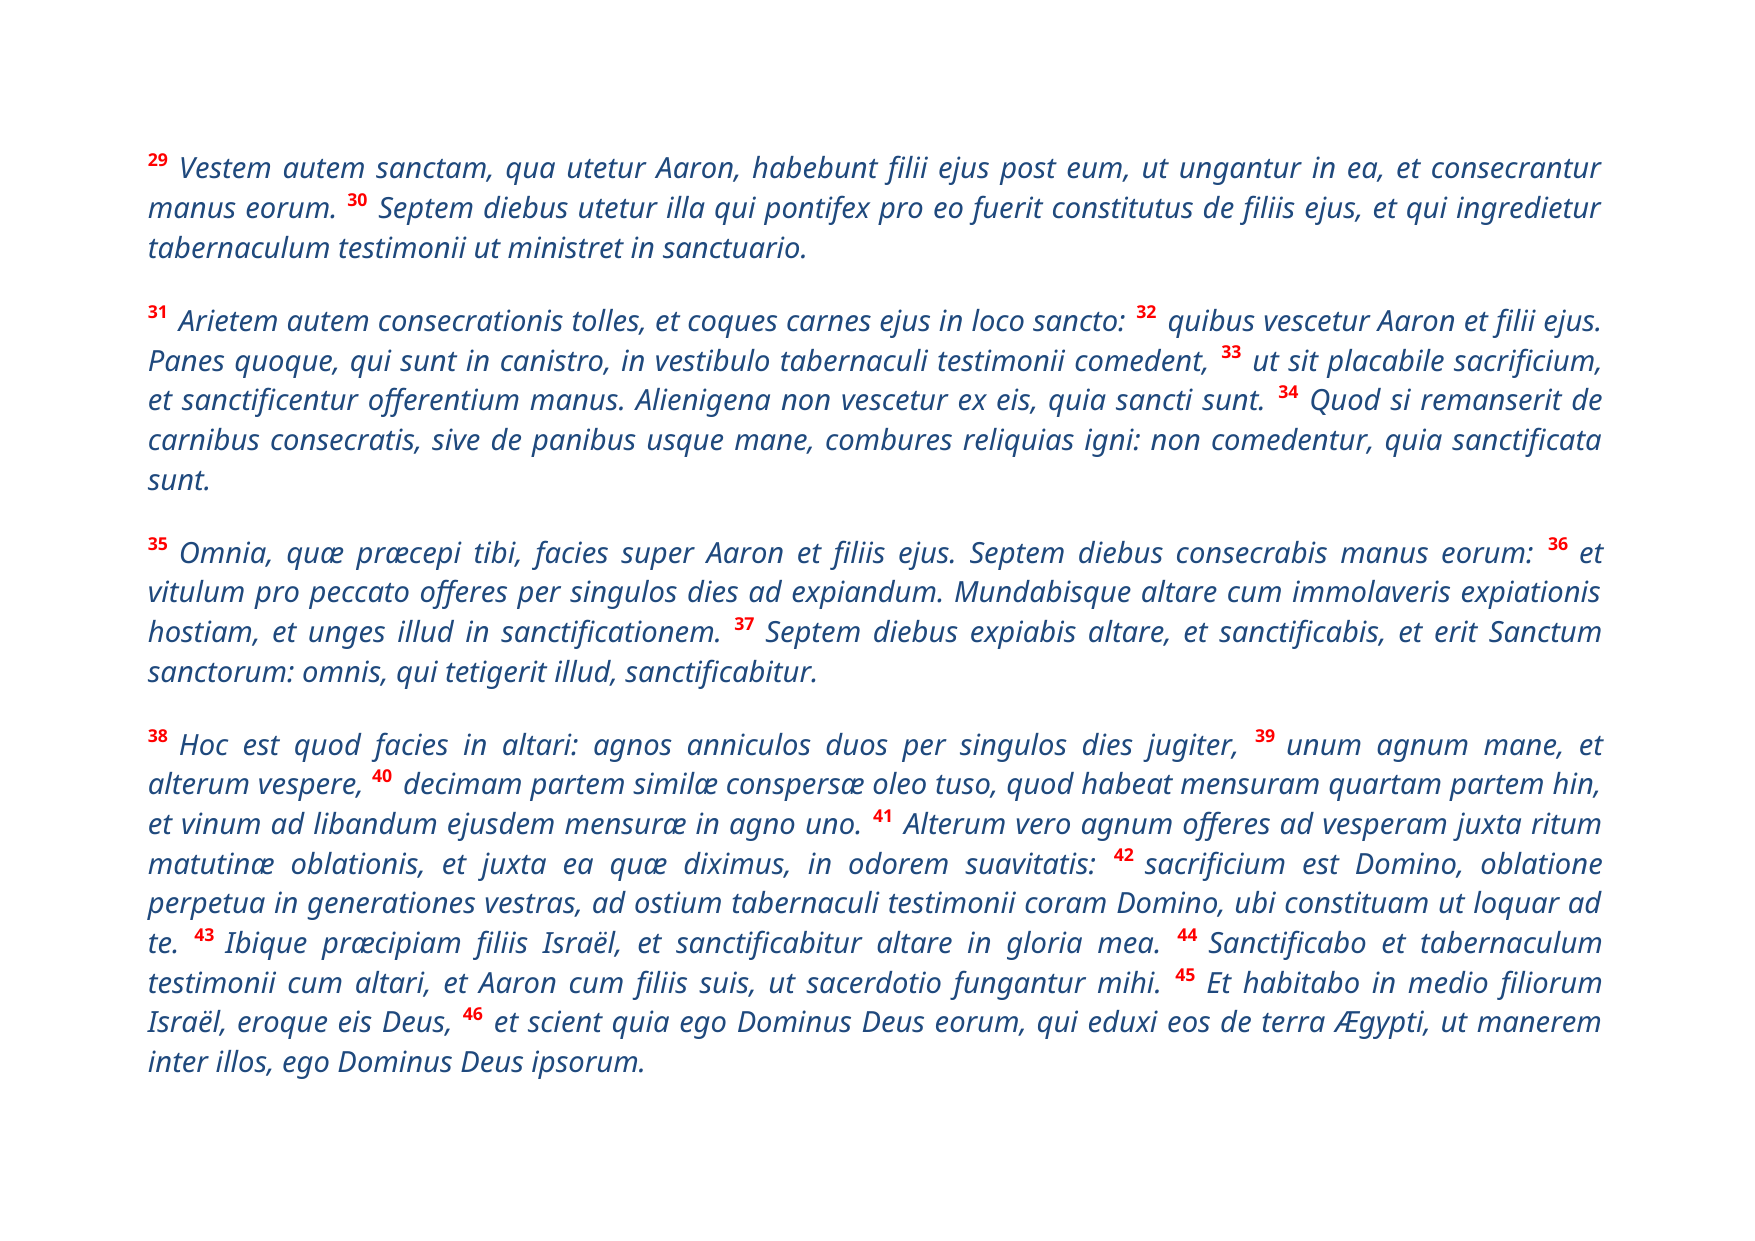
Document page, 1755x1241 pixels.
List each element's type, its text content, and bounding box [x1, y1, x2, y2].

text 29 Vestem autem sanctam, qua utetur Aaron, habebunt filii ejus post eum, ut ungantur in ea, et consecrantur manus eorum. 30 Septem diebus utetur illa qui pontifex pro eo fuerit constitutus de filiis ejus, et qui ingredietur tabernaculum testimonii ut ministret in sanctuario. [148, 148, 1606, 267]
text 38 Hoc est quod facies in altari: agnos anniculos duos per singulos dies jugiter, 39 unum agnum mane, et alterum vespere, 40 decimam partem similæ conspersæ oleo tuso, quod habeat mensuram quartam partem hin, et vinum ad libandum ejusdem mensuræ in agno uno. 41 Alterum vero agnum offeres ad vesperam juxta ritum matutinæ oblationis, et juxta ea quæ diximus, in odorem suavitatis: 42 sacrificium est Domino, oblatione perpetua in generationes vestras, ad ostium tabernaculi testimonii coram Domino, ubi constituam ut loquar ad te. 43 Ibique præcipiam filiis Israël, et sanctificabitur altare in gloria mea. 44 Sanctificabo et tabernaculum testimonii cum altari, et Aaron cum filiis suis, ut sacerdotio fungantur mihi. 45 Et habitabo in medio filiorum Israël, eroque eis Deus, 46 et scient quia ego Dominus Deus eorum, qui eduxi eos de terra Ægypti, ut manerem inter illos, ego Dominus Deus ipsorum. [148, 724, 1606, 1081]
text 35 Omnia, quæ præcepi tibi, facies super Aaron et filiis ejus. Septem diebus consecrabis manus eorum: 36 et vitulum pro peccato offeres per singulos dies ad expiandum. Mundabisque altare cum immolaveris expiationis hostiam, et unges illud in sanctificationem. 37 Septem diebus expiabis altare, et sanctificabis, et erit Sanctum sanctorum: omnis, qui tetigerit illud, sanctificabitur. [148, 532, 1606, 691]
text 31 Arietem autem consecrationis tolles, et coques carnes ejus in loco sancto: 32 quibus vescetur Aaron et filii ejus. Panes quoque, qui sunt in canistro, in vestibulo tabernaculi testimonii comedent, 33 ut sit placabile sacrificium, et sanctificentur offerentium manus. Alienigena non vescetur ex eis, quia sancti sunt. 34 Quod si remanserit de carnibus consecratis, sive de panibus usque mane, combures reliquias igni: non comedentur, quia sanctificata sunt. [148, 300, 1606, 498]
